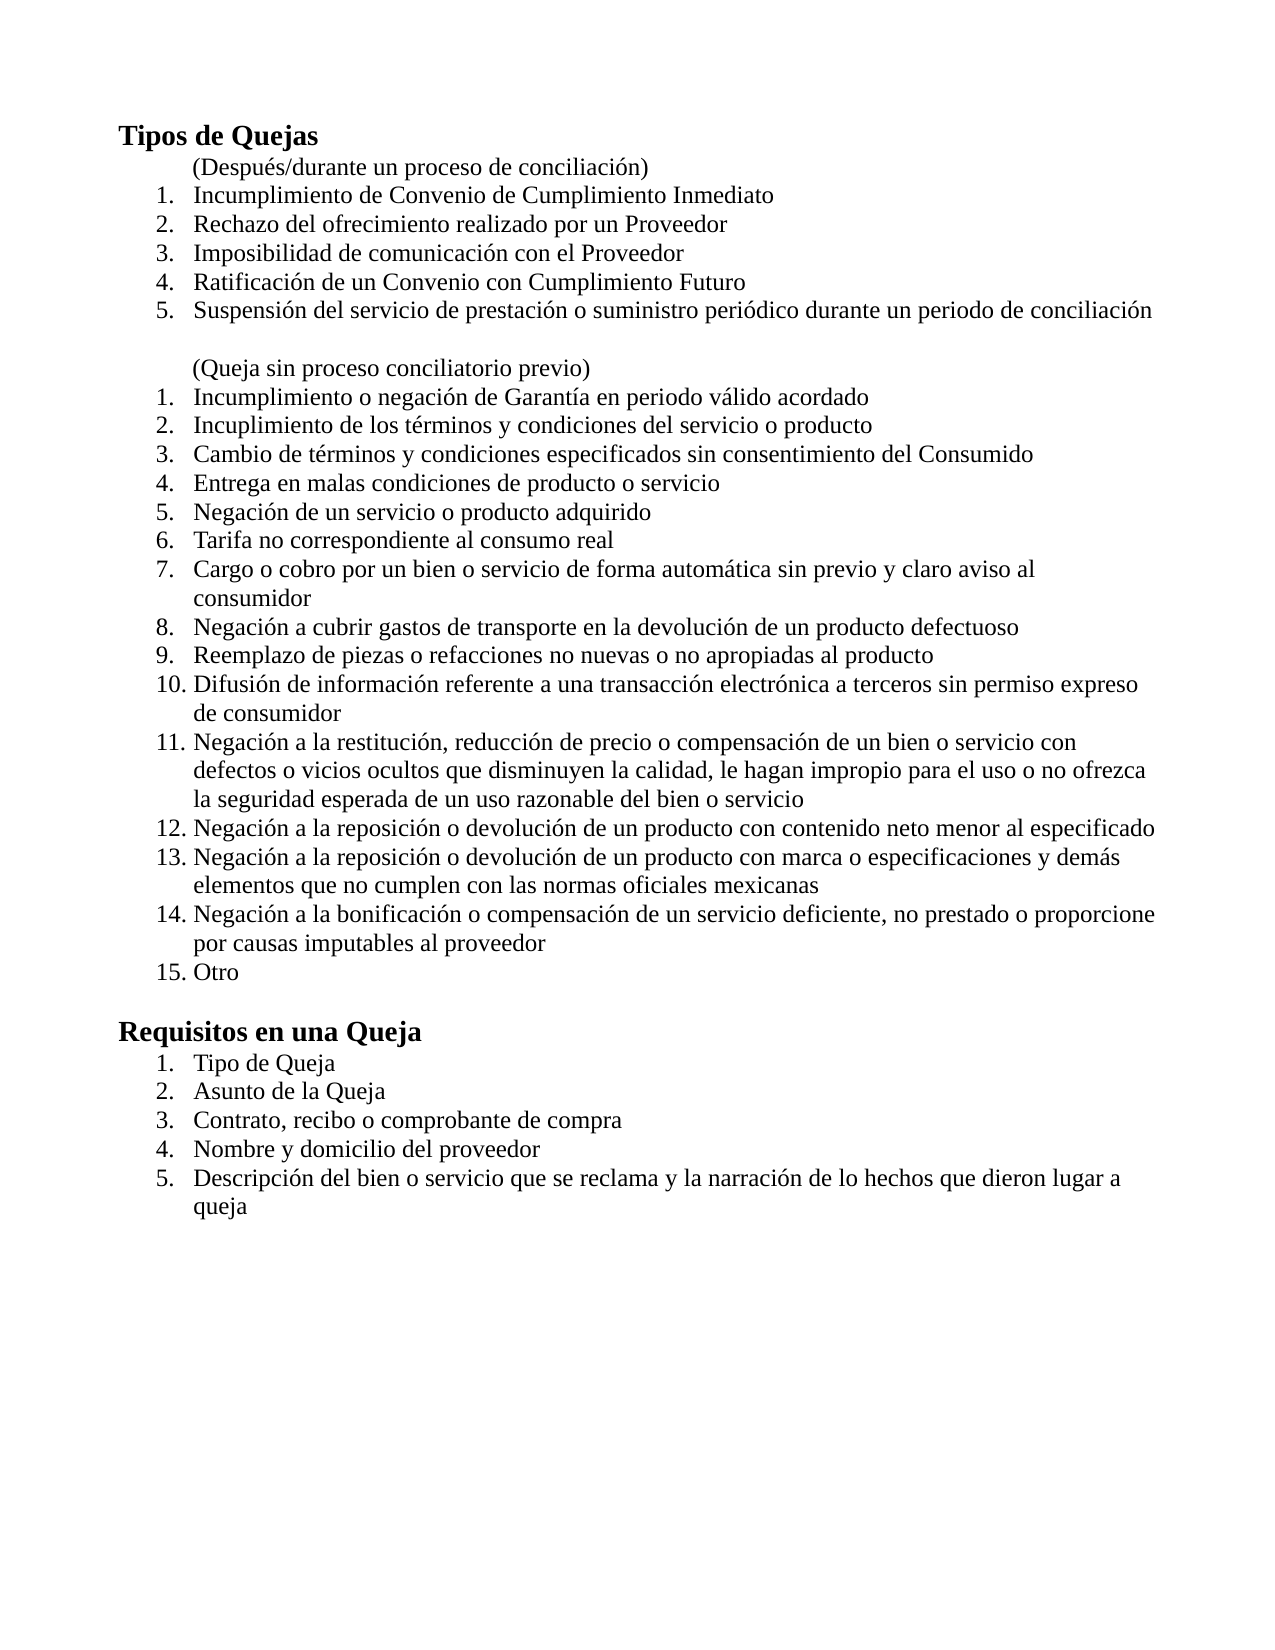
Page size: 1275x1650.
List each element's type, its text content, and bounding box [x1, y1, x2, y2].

list Negación a la reposición o devolución de un producto con contenido neto menor al especificado [156, 813, 1157, 842]
text Tipos de Quejas [118, 118, 1157, 152]
text (Queja sin proceso conciliatorio previo) [118, 353, 1157, 382]
text (Después/durante un proceso de conciliación) [118, 152, 1157, 180]
list Incuplimiento de los términos y condiciones del servicio o producto [156, 410, 1157, 439]
list Negación a cubrir gastos de transporte en la devolución de un producto defectuoso [156, 612, 1157, 640]
list Nombre y domicilio del proveedor [156, 1134, 1157, 1163]
list Cargo o cobro por un bien o servicio de forma automática sin previo y claro aviso al consumidor [156, 554, 1157, 612]
list Entrega en malas condiciones de producto o servicio [156, 468, 1157, 497]
list Negación a la bonificación o compensación de un servicio deficiente, no prestado o proporcione por causas imputables al proveedor [156, 899, 1157, 957]
list Descripción del bien o servicio que se reclama y la narración de lo hechos que dieron lugar a queja [156, 1163, 1157, 1220]
list Incumplimiento de Convenio de Cumplimiento Inmediato [156, 180, 1157, 209]
list Negación a la restitución, reducción de precio o compensación de un bien o servicio con defectos o vicios ocultos que disminuyen la calidad, le hagan impropio para el uso o no ofrezca la seguridad esperada de un uso razonable del bien o servicio [156, 727, 1157, 813]
list Contrato, recibo o comprobante de compra [156, 1105, 1157, 1134]
text Requisitos en una Queja [118, 1014, 1157, 1048]
list Difusión de información referente a una transacción electrónica a terceros sin permiso expreso de consumidor [156, 669, 1157, 727]
list Negación de un servicio o producto adquirido [156, 497, 1157, 525]
list Tipo de Queja [156, 1048, 1157, 1076]
list Otro [156, 957, 1157, 985]
list Incumplimiento o negación de Garantía en periodo válido acordado [156, 382, 1157, 410]
list Cambio de términos y condiciones especificados sin consentimiento del Consumido [156, 439, 1157, 468]
list Rechazo del ofrecimiento realizado por un Proveedor [156, 209, 1157, 238]
list Suspensión del servicio de prestación o suministro periódico durante un periodo de conciliación [156, 295, 1157, 324]
list Reemplazo de piezas o refacciones no nuevas o no apropiadas al producto [156, 640, 1157, 669]
list Tarifa no correspondiente al consumo real [156, 525, 1157, 554]
list Imposibilidad de comunicación con el Proveedor [156, 238, 1157, 267]
list Asunto de la Queja [156, 1076, 1157, 1105]
list Ratificación de un Convenio con Cumplimiento Futuro [156, 267, 1157, 295]
list Negación a la reposición o devolución de un producto con marca o especificaciones y demás elementos que no cumplen con las normas oficiales mexicanas [156, 842, 1157, 899]
